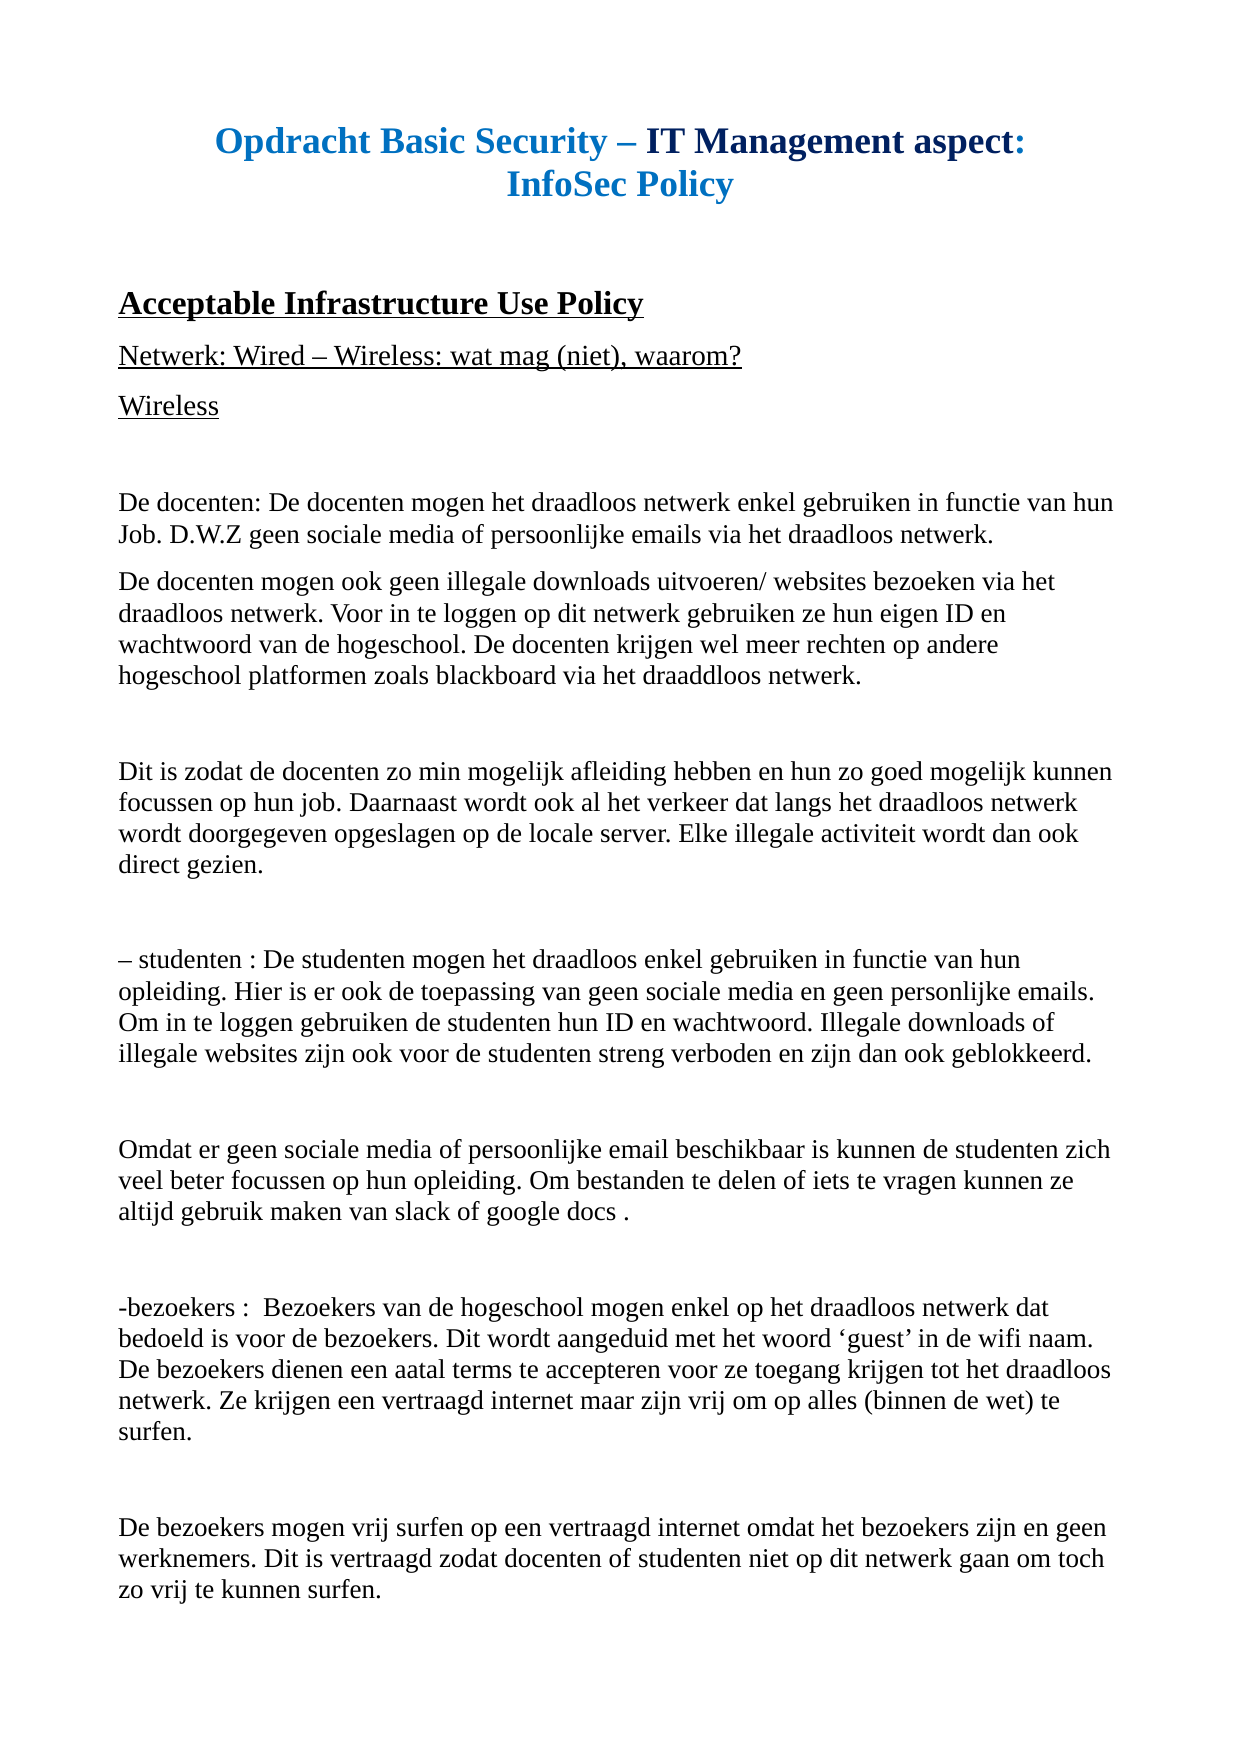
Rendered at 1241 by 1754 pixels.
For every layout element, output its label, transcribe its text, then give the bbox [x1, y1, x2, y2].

text Opdracht Basic Security – IT Management aspect: [118, 118, 1122, 161]
text De bezoekers mogen vrij surfen op een vertraagd internet omdat het bezoekers zijn en geen werknemers. Dit is vertraagd zodat docenten of studenten niet op dit netwerk gaan om toch zo vrij te kunnen surfen. [118, 1511, 1122, 1604]
text Netwerk: Wired – Wireless: wat mag (niet), waarom? [118, 338, 1122, 372]
text Dit is zodat de docenten zo min mogelijk afleiding hebben en hun zo goed mogelijk kunnen focussen op hun job. Daarnaast wordt ook al het verkeer dat langs het draadloos netwerk wordt doorgegeven opgeslagen op de locale server. Elke illegale activiteit wordt dan ook direct gezien. [118, 754, 1122, 879]
text De docenten mogen ook geen illegale downloads uitvoeren/ websites bezoeken via het draadloos netwerk. Voor in te loggen op dit netwerk gebruiken ze hun eigen ID en wachtwoord van de hogeschool. De docenten krijgen wel meer rechten op andere hogeschool platformen zoals blackboard via het draaddloos netwerk. [118, 566, 1122, 690]
text – studenten : De studenten mogen het draadloos enkel gebruiken in functie van hun opleiding. Hier is er ook de toepassing van geen sociale media en geen personlijke emails. Om in te loggen gebruiken de studenten hun ID en wachtwoord. Illegale downloads of illegale websites zijn ook voor de studenten streng verboden en zijn dan ook geblokkeerd. [118, 944, 1122, 1068]
text De docenten: De docenten mogen het draadloos netwerk enkel gebruiken in functie van hun Job. D.W.Z geen sociale media of persoonlijke emails via het draadloos netwerk. [118, 487, 1122, 549]
text Acceptable Infrastructure Use Policy [118, 283, 1122, 322]
text -bezoekers : Bezoekers van de hogeschool mogen enkel op het draadloos netwerk dat bedoeld is voor de bezoekers. Dit wordt aangeduid met het woord ‘guest’ in de wifi naam. De bezoekers dienen een aatal terms te accepteren voor ze toegang krijgen tot het draadloos netwerk. Ze krijgen een vertraagd internet maar zijn vrij om op alles (binnen de wet) te surfen. [118, 1291, 1122, 1446]
text InfoSec Policy [118, 161, 1122, 204]
text Wireless [118, 388, 1122, 422]
text Omdat er geen sociale media of persoonlijke email beschikbaar is kunnen de studenten zich veel beter focussen op hun opleiding. Om bestanden te delen of iets te vragen kunnen ze altijd gebruik maken van slack of google docs . [118, 1133, 1122, 1226]
